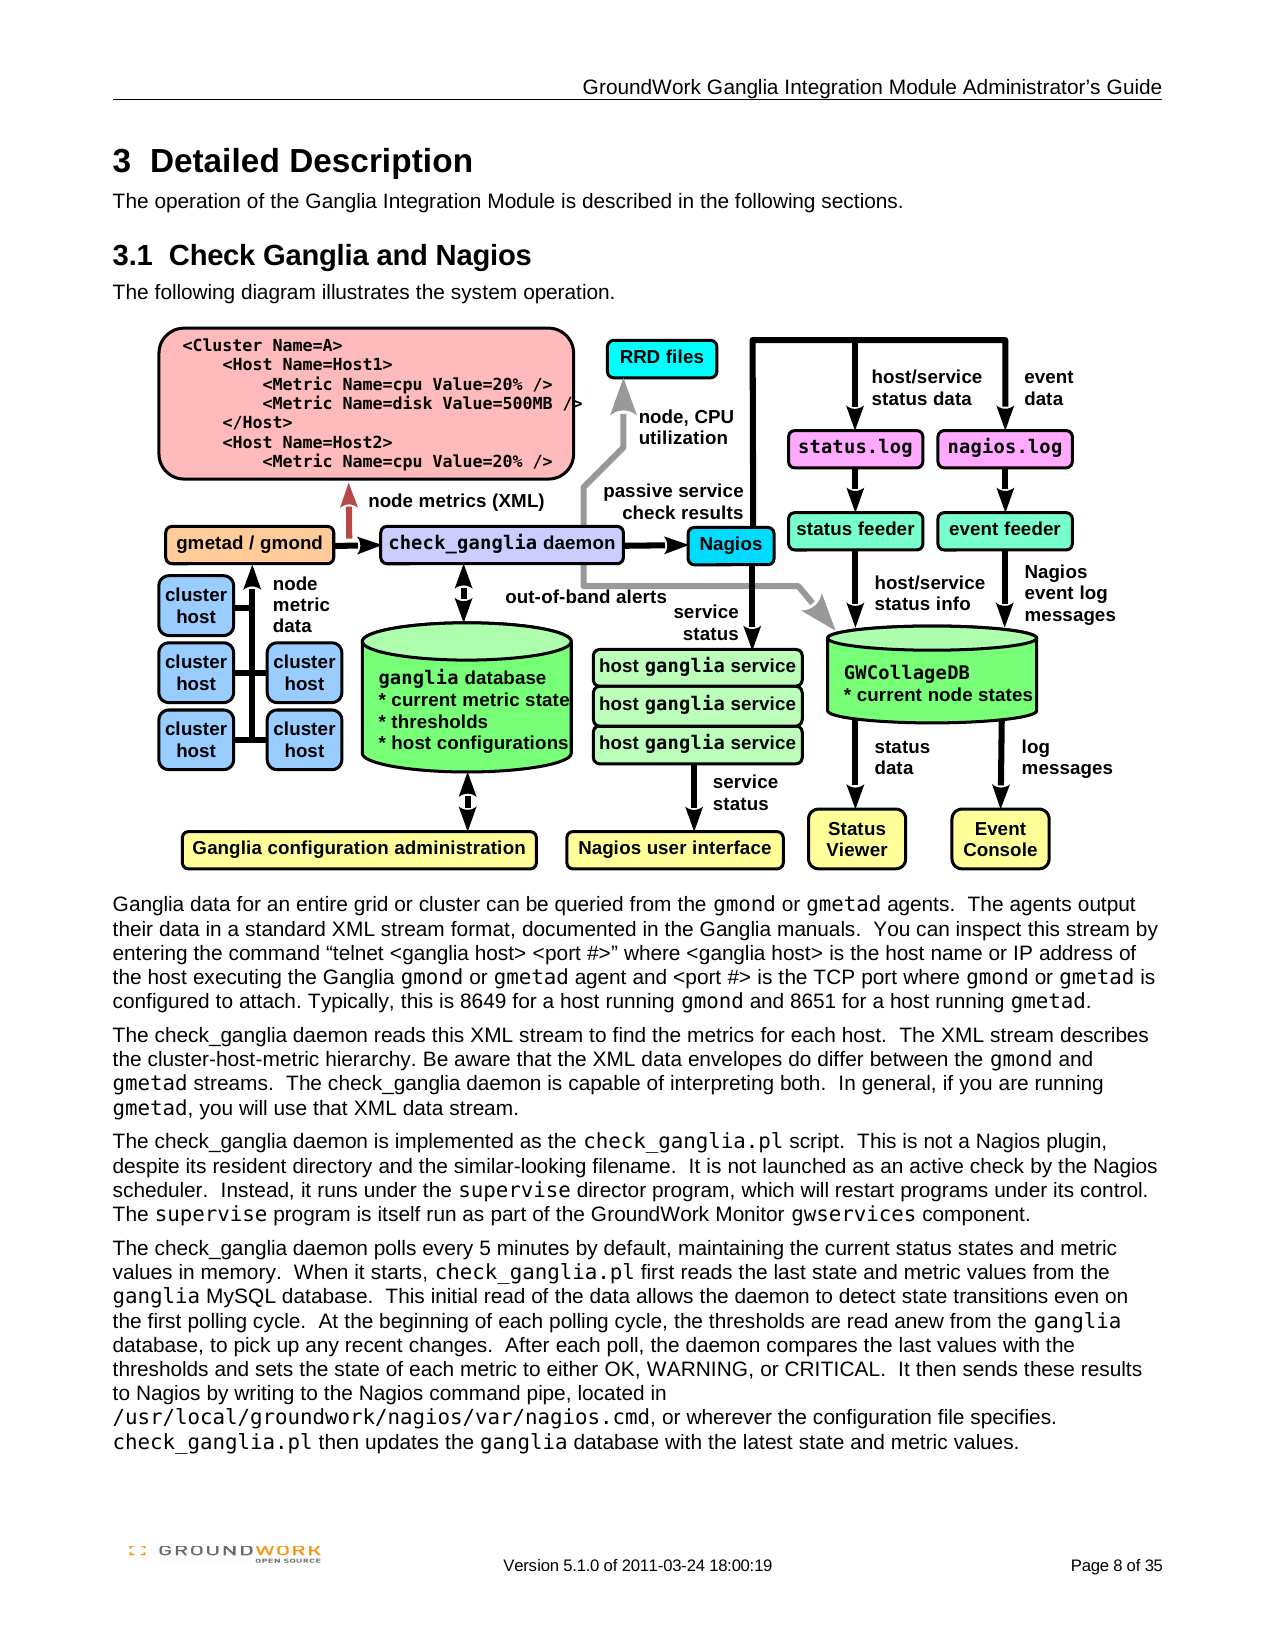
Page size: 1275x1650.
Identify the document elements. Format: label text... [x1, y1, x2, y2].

text The check_ganglia daemon polls every 5 minutes by default, maintaining the current status states and metric values in memory. When it starts, check_ganglia.pl first reads the last state and metric values from the ganglia MySQL database. This initial read of the data allows the daemon to detect state transitions even on the first polling cycle. At the beginning of each polling cycle, the thresholds are read anew from the ganglia database, to pick up any recent changes. After each poll, the daemon compares the last values with the thresholds and sets the state of each metric to either OK, WARNING, or CRITICAL. It then sends these results to Nagios by writing to the Nagios command pipe, located in /usr/local/groundwork/nagios/var/nagios.cmd, or wherever the configuration file specifies. check_ganglia.pl then updates the ganglia database with the latest state and metric values. [112, 1236, 1162, 1454]
picture [129, 1546, 321, 1563]
text Ganglia data for an entire grid or cluster can be queried from the gmond or gmetad agents. The agents output their data in a standard XML stream format, documented in the Ganglia manuals. You can inspect this stream by entering the command “telnet <ganglia host> <port #>” where <ganglia host> is the host name or IP address of the host executing the Ganglia gmond or gmetad agent and <port #> is the TCP port where gmond or gmetad is configured to attach. Typically, this is 8649 for a host running gmond and 8651 for a host running gmetad. [112, 313, 1162, 1014]
text The check_ganglia daemon reads this XML stream to find the metrics for each host. The XML stream describes the cluster-host-metric hierarchy. Be aware that the XML data envelopes do differ between the gmond and gmetad streams. The check_ganglia daemon is capable of interpreting both. In general, if you are running gmetad, you will use that XML data stream. [112, 1023, 1162, 1120]
subtitle Detailed Description [112, 141, 1162, 179]
subtitle Check Ganglia and Nagios [112, 238, 1162, 271]
text The following diagram illustrates the system operation. [112, 280, 1162, 304]
text The check_ganglia daemon is implemented as the check_ganglia.pl script. This is not a Nagios plugin, despite its resident directory and the similar-looking filename. It is not launched as an active check by the Nagios scheduler. Instead, it runs under the supervise director program, which will restart programs under its control. The supervise program is itself run as part of the GroundWork Monitor gwservices component. [112, 1129, 1162, 1227]
text The operation of the Ganglia Integration Module is described in the following sections. [112, 188, 1162, 213]
